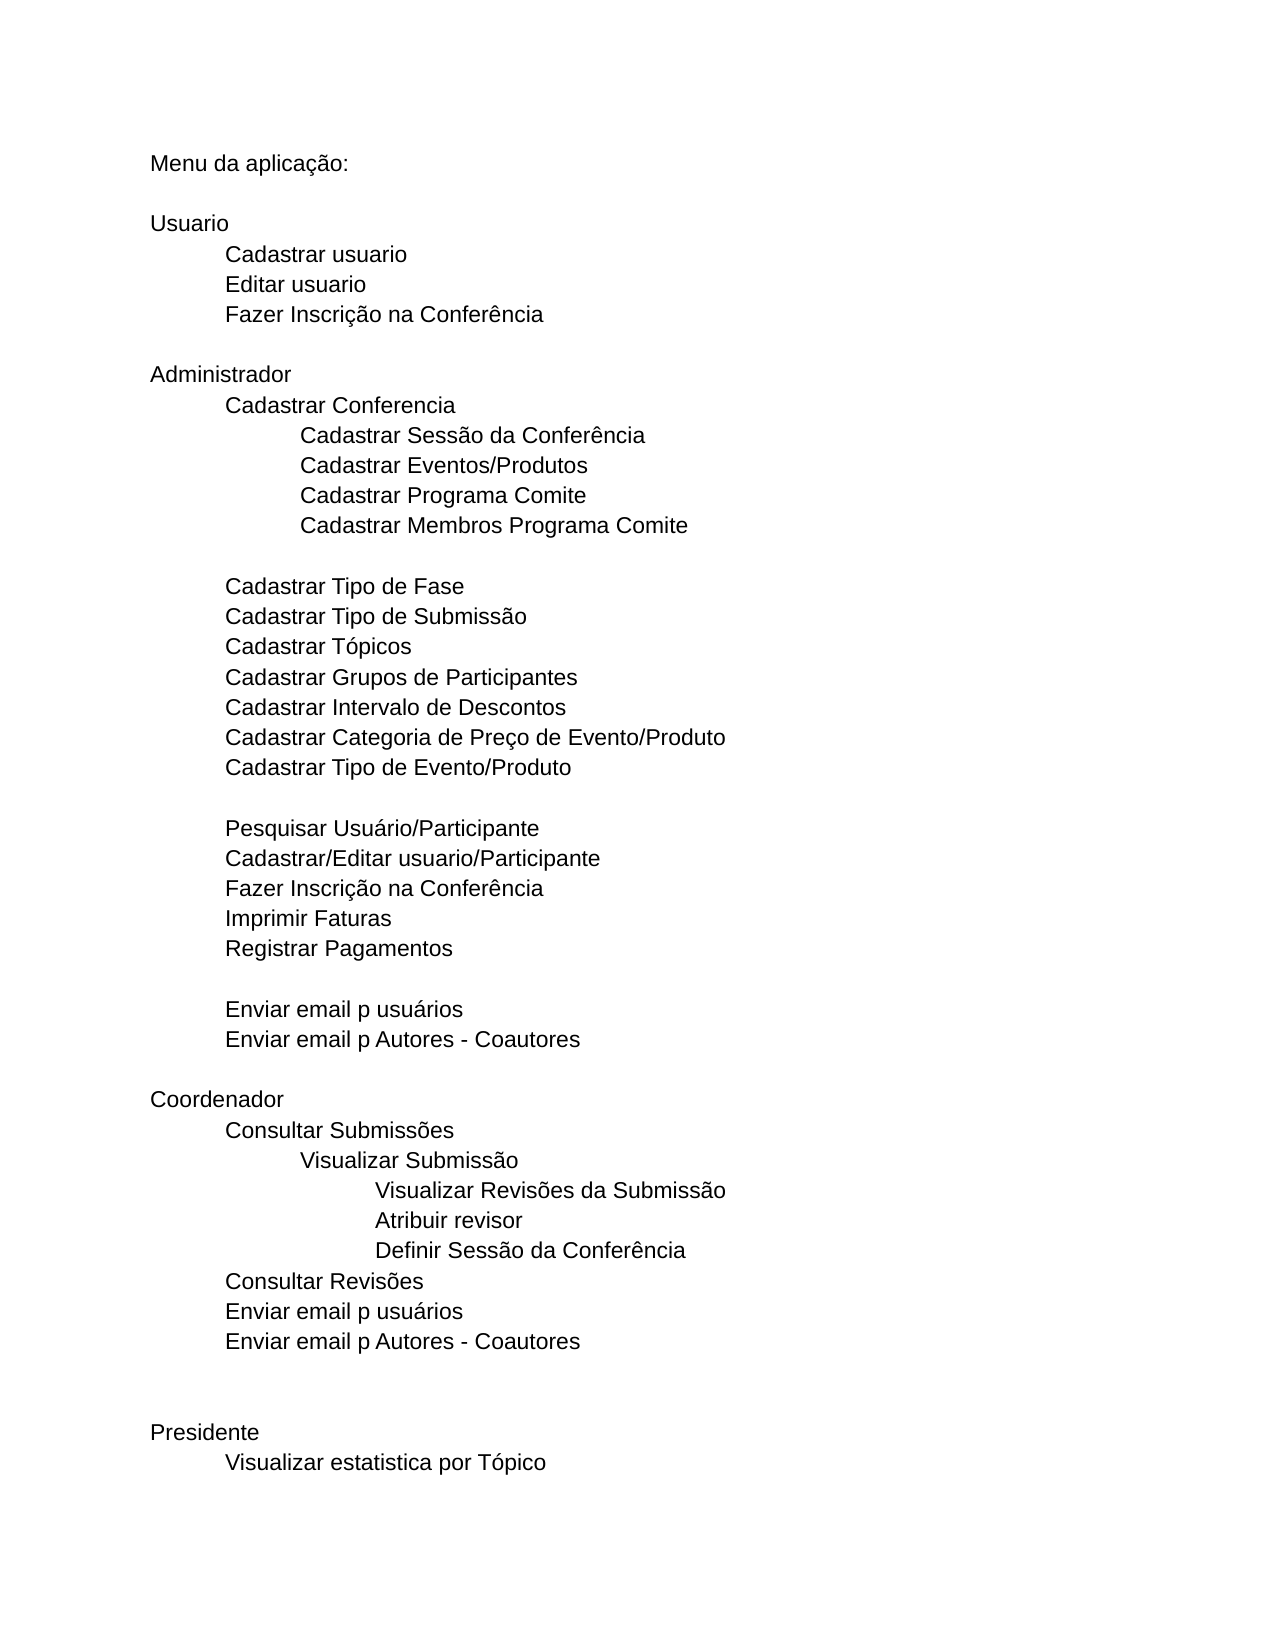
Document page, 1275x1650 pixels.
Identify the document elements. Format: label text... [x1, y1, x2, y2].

text Atribuir revisor [150, 1207, 1125, 1234]
text Fazer Inscrição na Conferência [150, 301, 1125, 327]
text Visualizar estatistica por Tópico [150, 1449, 1125, 1475]
text Imprimir Faturas [150, 905, 1125, 932]
text Menu da aplicação: [150, 150, 1125, 176]
text Administrador [150, 361, 1125, 388]
text Cadastrar Eventos/Produtos [150, 452, 1125, 478]
text Visualizar Submissão [150, 1147, 1125, 1173]
text Fazer Inscrição na Conferência [150, 875, 1125, 901]
text Enviar email p Autores - Coautores [150, 1026, 1125, 1052]
text Cadastrar Sessão da Conferência [150, 422, 1125, 448]
text Pesquisar Usuário/Participante [150, 814, 1125, 841]
text Definir Sessão da Conferência [150, 1237, 1125, 1264]
text Enviar email p usuários [150, 1298, 1125, 1324]
text Cadastrar Membros Programa Comite [150, 512, 1125, 539]
text Cadastrar Categoria de Preço de Evento/Produto [150, 724, 1125, 750]
text Cadastrar Programa Comite [150, 482, 1125, 509]
text Cadastrar Tipo de Submissão [150, 603, 1125, 629]
text Enviar email p usuários [150, 996, 1125, 1022]
text Registrar Pagamentos [150, 935, 1125, 962]
text Enviar email p Autores - Coautores [150, 1328, 1125, 1354]
text Cadastrar Conferencia [150, 392, 1125, 418]
text Cadastrar/Editar usuario/Participante [150, 845, 1125, 871]
text Usuario [150, 210, 1125, 237]
text Cadastrar Intervalo de Descontos [150, 694, 1125, 720]
text Consultar Revisões [150, 1268, 1125, 1294]
text Presidente [150, 1419, 1125, 1445]
text Coordenador [150, 1086, 1125, 1113]
text Cadastrar Tipo de Fase [150, 573, 1125, 599]
text Cadastrar Tipo de Evento/Produto [150, 754, 1125, 781]
text Visualizar Revisões da Submissão [150, 1177, 1125, 1203]
text Cadastrar Tópicos [150, 633, 1125, 660]
text Consultar Submissões [150, 1117, 1125, 1143]
text Cadastrar Grupos de Participantes [150, 663, 1125, 690]
text Cadastrar usuario [150, 241, 1125, 267]
text Editar usuario [150, 271, 1125, 297]
